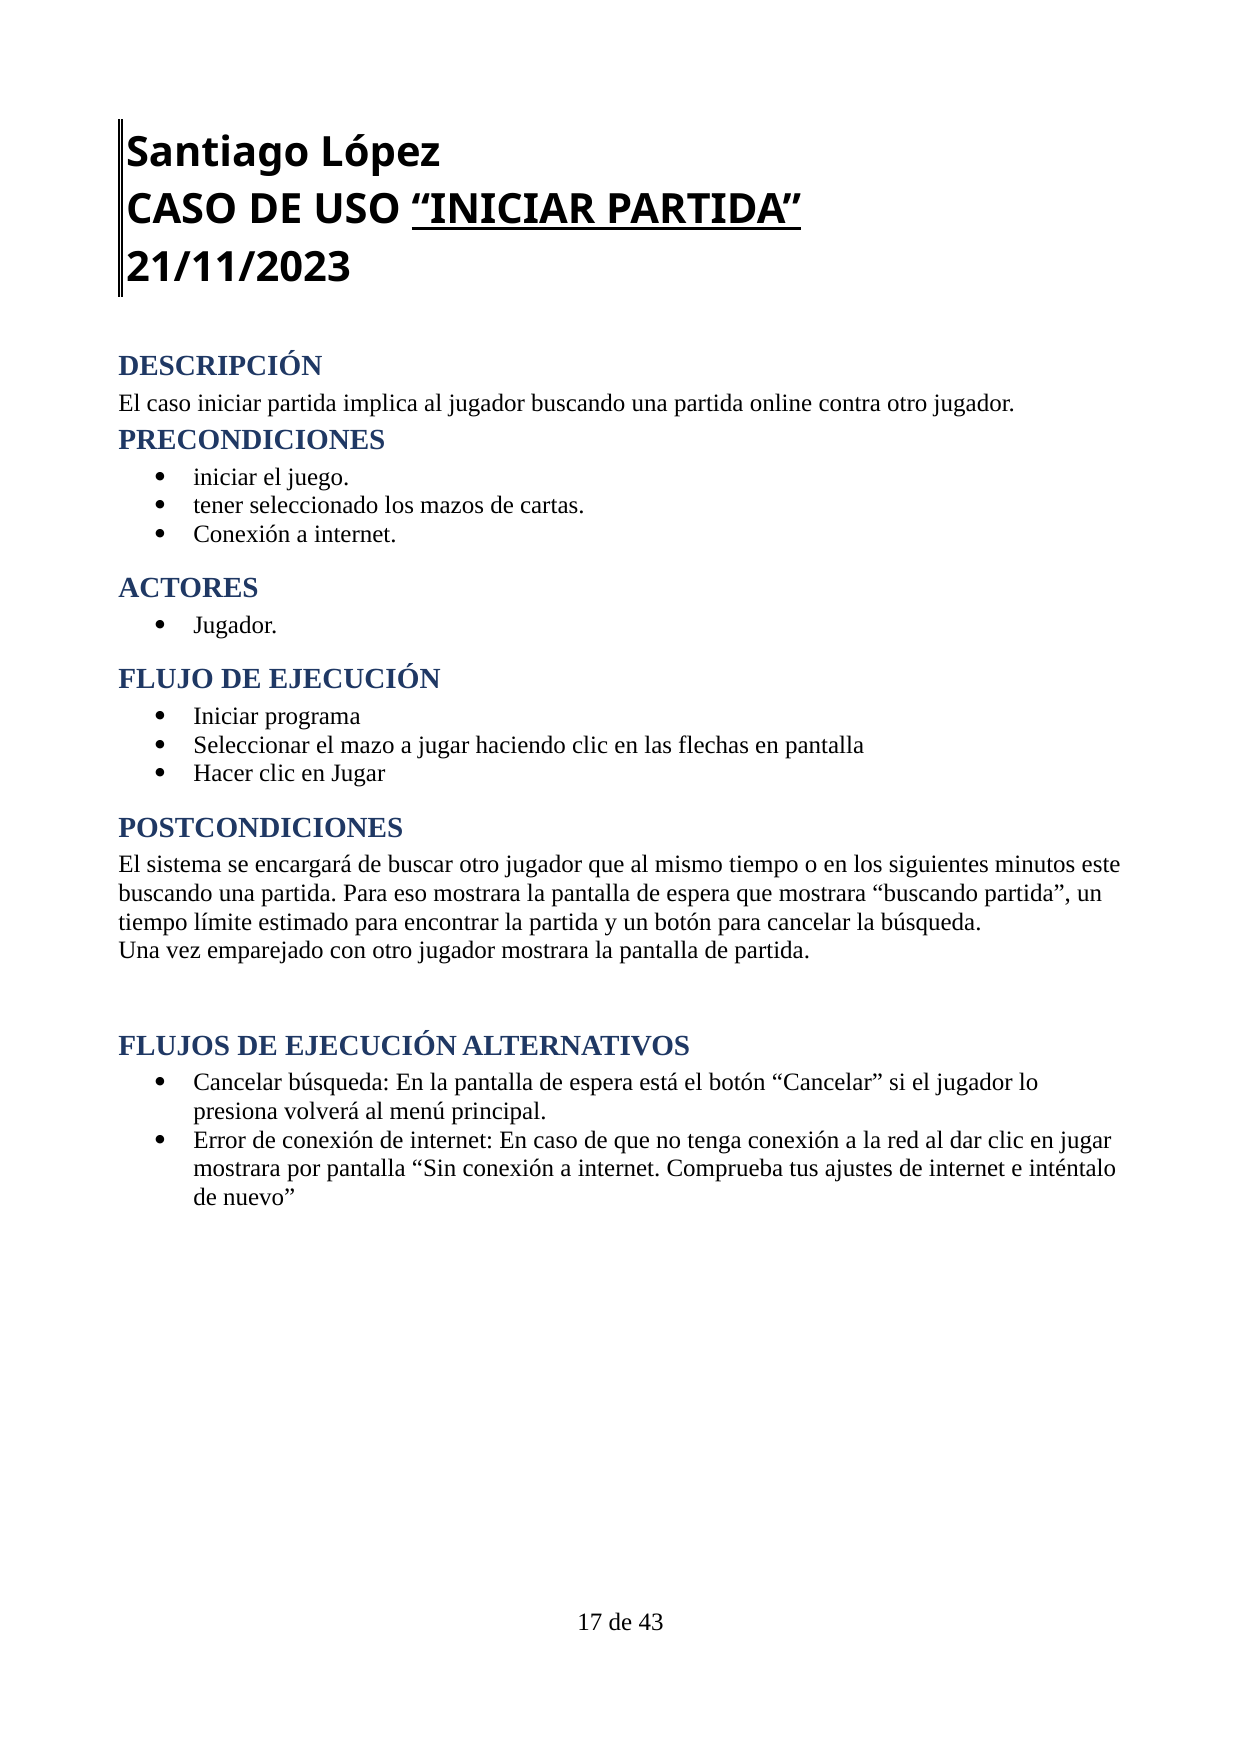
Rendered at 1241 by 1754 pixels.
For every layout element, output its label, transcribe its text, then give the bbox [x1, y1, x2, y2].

text Una vez emparejado con otro jugador mostrara la pantalla de partida. [118, 936, 1122, 964]
text El sistema se encargará de buscar otro jugador que al mismo tiempo o en los siguientes minutos este buscando una partida. Para eso mostrara la pantalla de espera que mostrara “buscando partida”, un tiempo límite estimado para encontrar la partida y un botón para cancelar la búsqueda. [118, 849, 1122, 936]
text El caso iniciar partida implica al jugador buscando una partida online contra otro jugador. [118, 388, 1122, 416]
list Cancelar búsqueda: En la pantalla de espera está el botón “Cancelar” si el jugador lo presiona volverá al menú principal. [156, 1067, 1122, 1125]
list Error de conexión de internet: En caso de que no tenga conexión a la red al dar clic en jugar mostrara por pantalla “Sin conexión a internet. Comprueba tus ajustes de internet e inténtalo de nuevo” [156, 1125, 1122, 1211]
list Conexión a internet. [156, 519, 1122, 548]
list Iniciar programa [156, 701, 1122, 730]
subtitle descripción [118, 348, 1122, 382]
title 21/11/2023 [123, 234, 1122, 297]
subtitle Flujos de ejecución alternativos [118, 1028, 1122, 1061]
subtitle Flujo de ejecución [118, 661, 1122, 695]
list Seleccionar el mazo a jugar haciendo clic en las flechas en pantalla [156, 730, 1122, 758]
list Jugador. [156, 610, 1122, 639]
list tener seleccionado los mazos de cartas. [156, 491, 1122, 519]
list Hacer clic en Jugar [156, 758, 1122, 787]
subtitle Precondiciones [118, 422, 1122, 456]
subtitle actores [118, 571, 1122, 604]
title Santiago López CASO DE USO “INICIAR PARTIDA” [123, 119, 1122, 234]
subtitle postcondiciones [118, 810, 1122, 843]
list iniciar el juego. [156, 462, 1122, 491]
